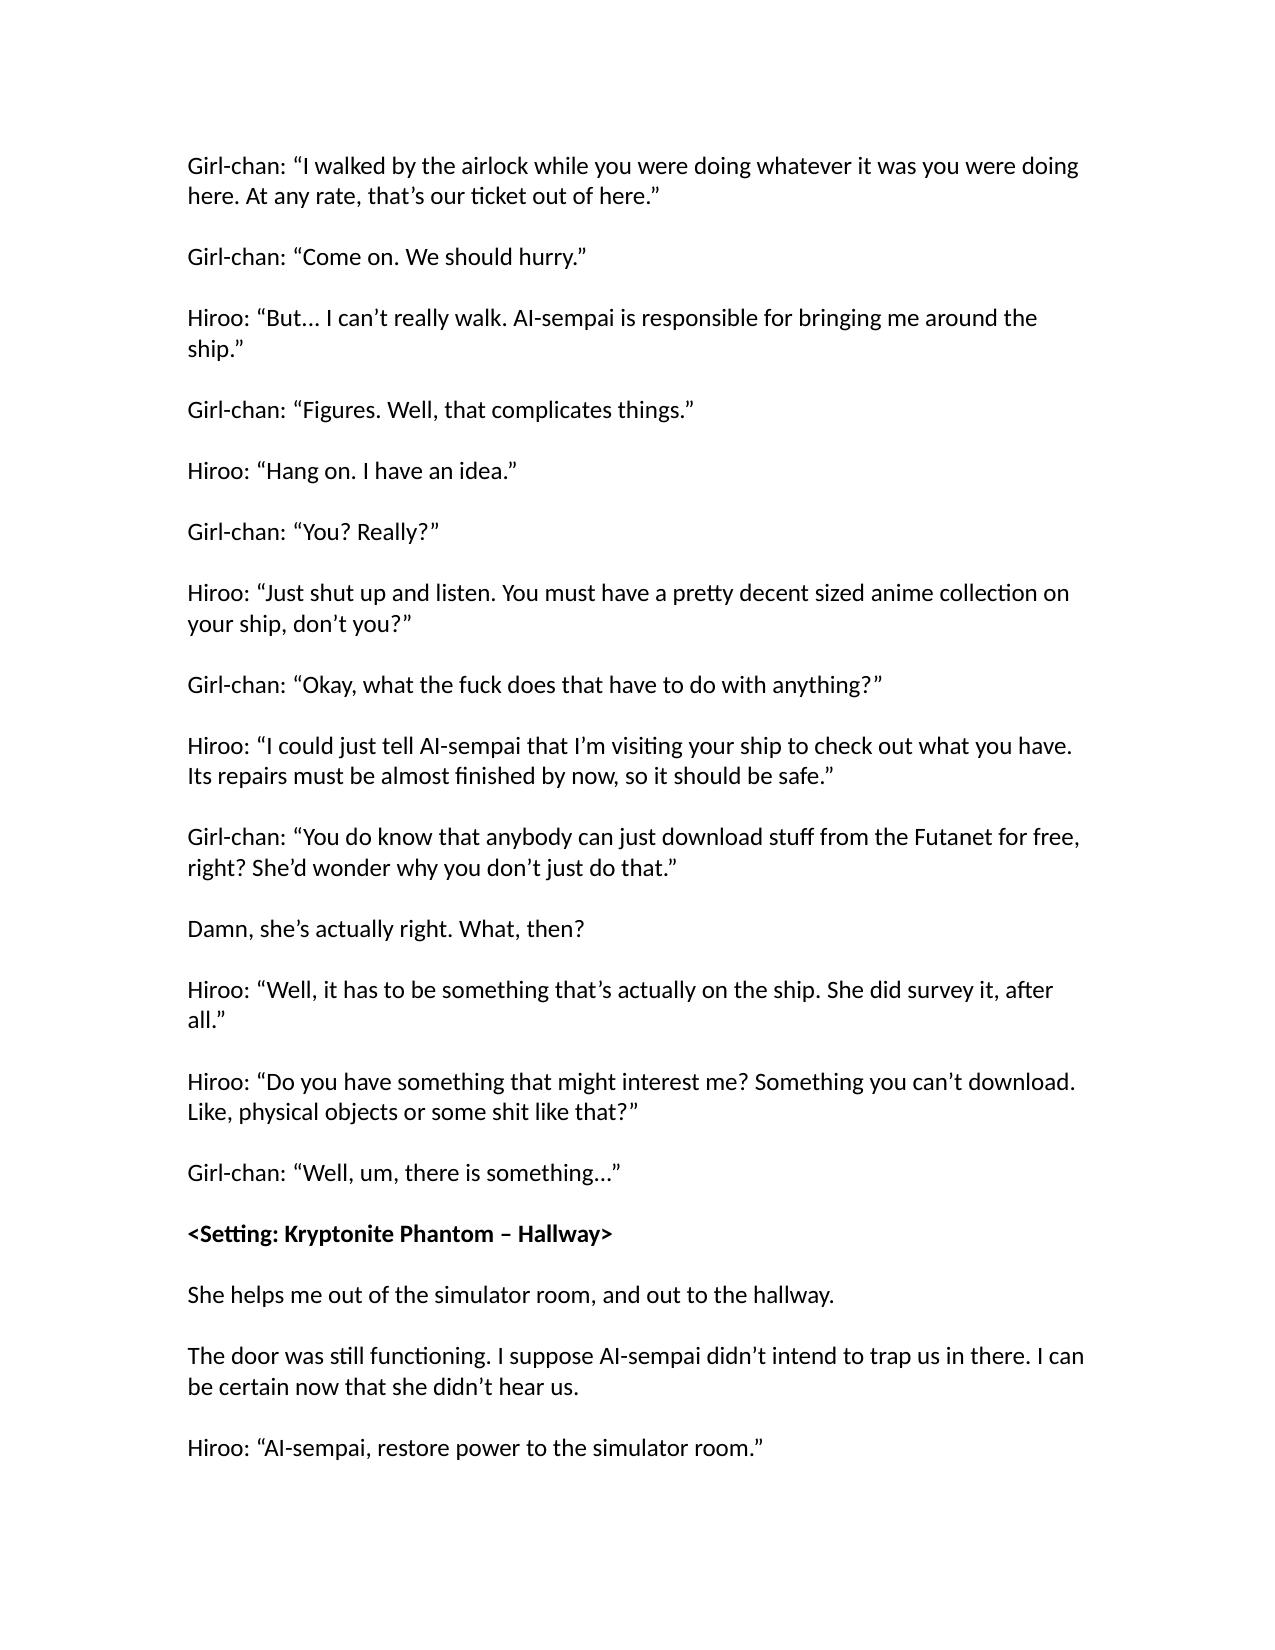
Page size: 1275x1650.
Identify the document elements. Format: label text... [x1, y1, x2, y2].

text Hiroo: “Do you have something that might interest me? Something you can’t download. Like, physical objects or some shit like that?” [187, 1066, 1087, 1127]
text Girl-chan: “I walked by the airlock while you were doing whatever it was you were doing here. At any rate, that’s our ticket out of here.” [187, 150, 1087, 211]
text Girl-chan: “You do know that anybody can just download stuff from the Futanet for free, right? She’d wonder why you don’t just do that.” [187, 821, 1087, 882]
text Hiroo: “Well, it has to be something that’s actually on the ship. She did survey it, after all.” [187, 974, 1087, 1035]
text The door was still functioning. I suppose AI-sempai didn’t intend to trap us in there. I can be certain now that she didn’t hear us. [187, 1340, 1087, 1401]
text Hiroo: “Just shut up and listen. You must have a pretty decent sized anime collection on your ship, don’t you?” [187, 577, 1087, 638]
text Girl-chan: “You? Really?” [187, 516, 1087, 547]
text Girl-chan: “Come on. We should hurry.” [187, 242, 1087, 272]
text Hiroo: “I could just tell AI-sempai that I’m visiting your ship to check out what you have. Its repairs must be almost finished by now, so it should be safe.” [187, 730, 1087, 791]
text <Setting: Kryptonite Phantom – Hallway> [187, 1218, 1087, 1249]
text Girl-chan: “Well, um, there is something...” [187, 1157, 1087, 1188]
text Hiroo: “Hang on. I have an idea.” [187, 455, 1087, 486]
text Girl-chan: “Figures. Well, that complicates things.” [187, 394, 1087, 425]
text Hiroo: “AI-sempai, restore power to the simulator room.” [187, 1432, 1087, 1462]
text She helps me out of the simulator room, and out to the hallway. [187, 1279, 1087, 1310]
text Damn, she’s actually right. What, then? [187, 913, 1087, 943]
text Girl-chan: “Okay, what the fuck does that have to do with anything?” [187, 669, 1087, 699]
text Hiroo: “But... I can’t really walk. AI-sempai is responsible for bringing me around the ship.” [187, 303, 1087, 364]
